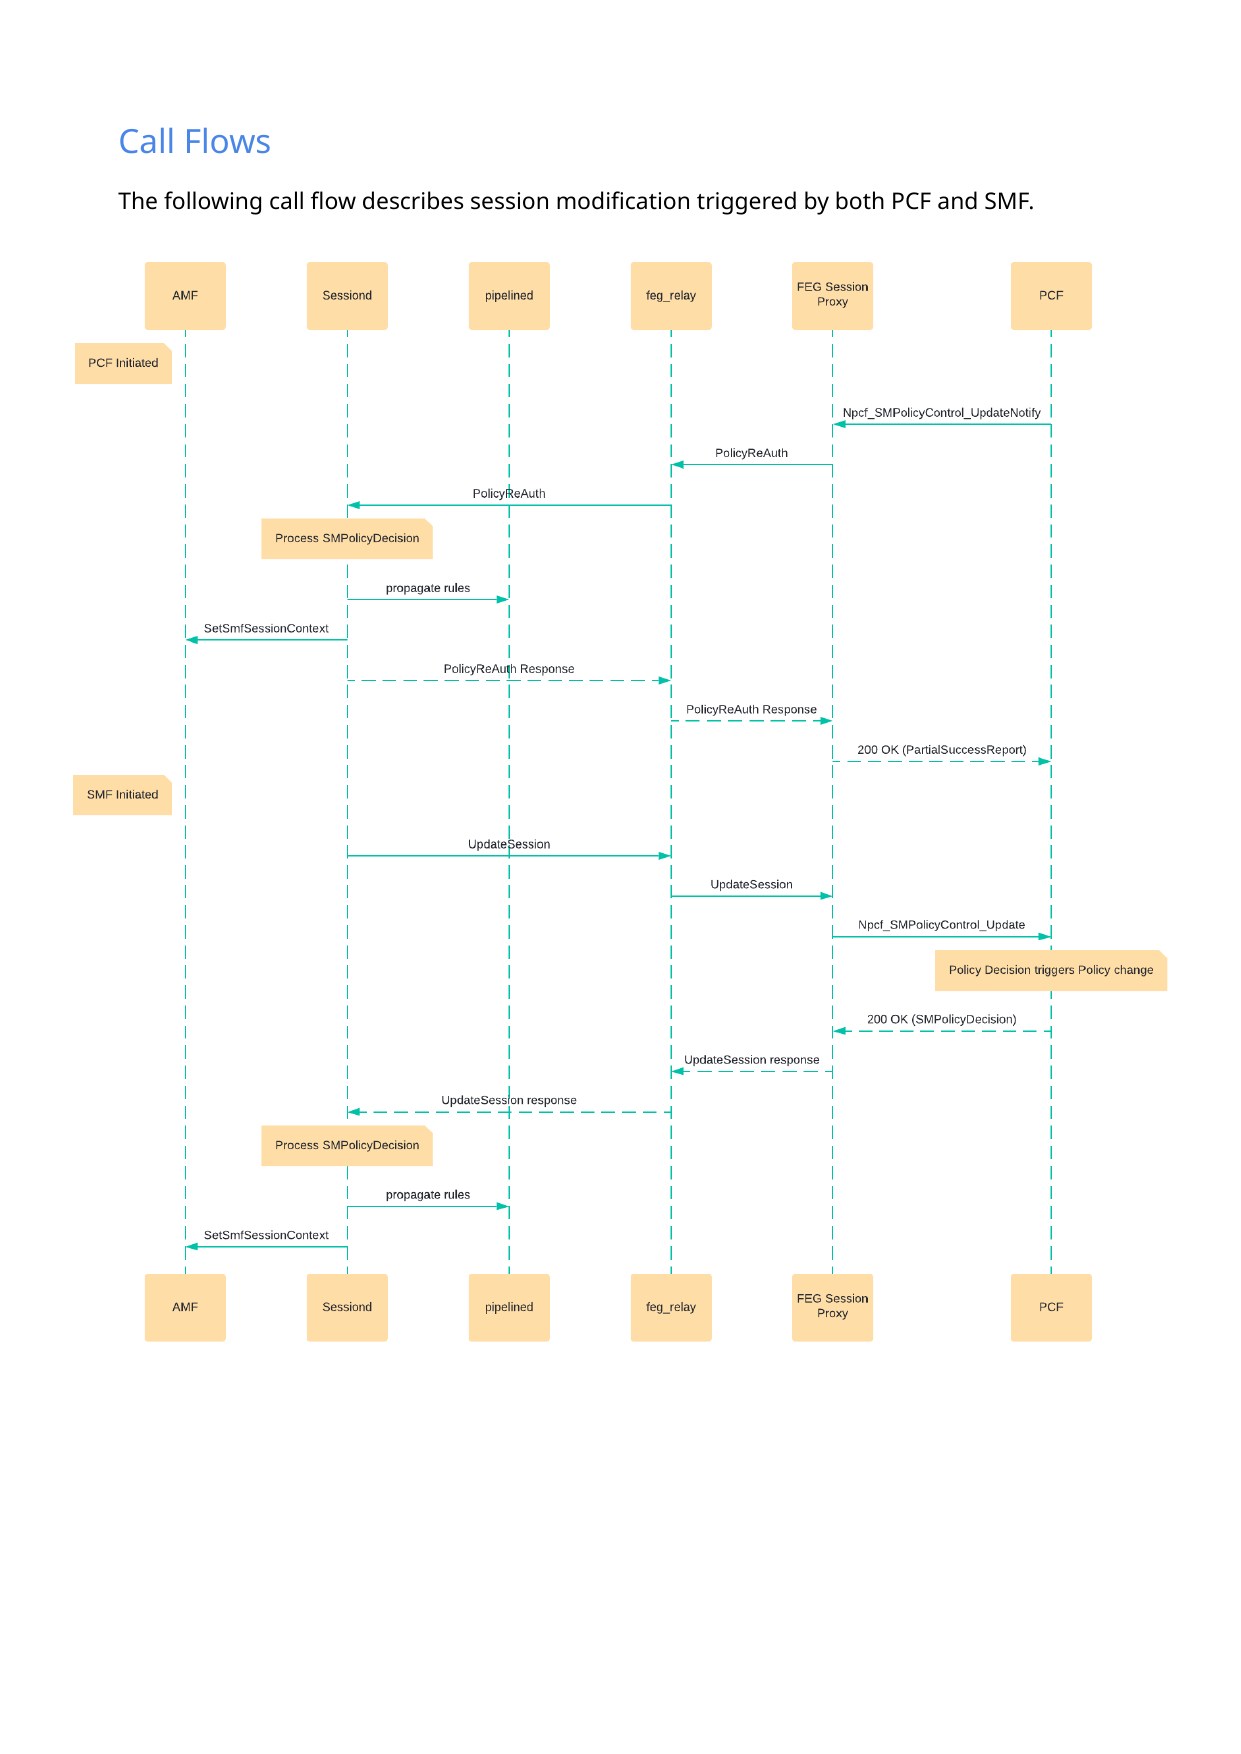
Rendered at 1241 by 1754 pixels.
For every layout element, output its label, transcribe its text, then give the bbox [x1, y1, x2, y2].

picture [46, 235, 1194, 1368]
text The following call flow describes session modification triggered by both PCF and SMF. [118, 185, 1122, 216]
text Call Flows [118, 118, 1122, 163]
